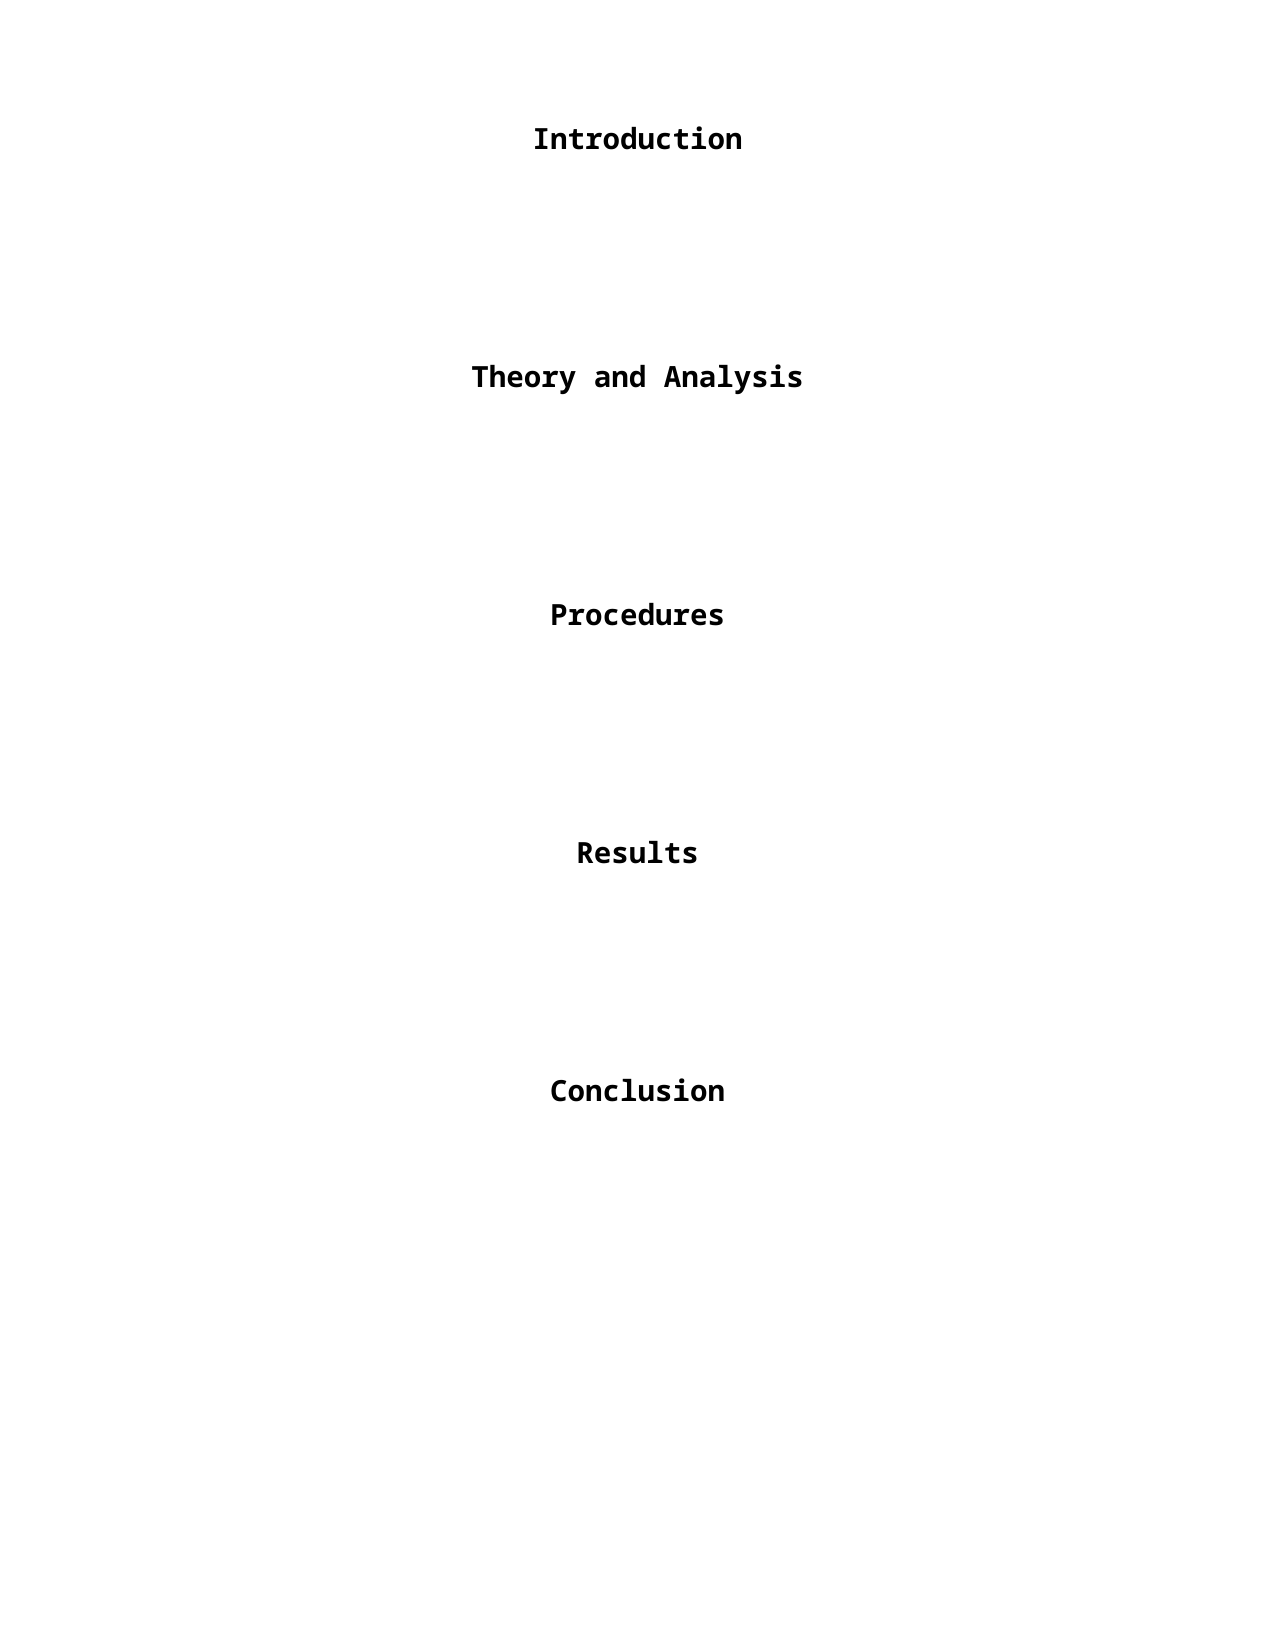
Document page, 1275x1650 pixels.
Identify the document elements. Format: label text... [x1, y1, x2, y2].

text Procedures [118, 594, 1157, 634]
text Introduction [118, 118, 1157, 158]
text Conclusion [118, 1070, 1157, 1109]
text Theory and Analysis [118, 356, 1157, 396]
text Results [118, 832, 1157, 872]
